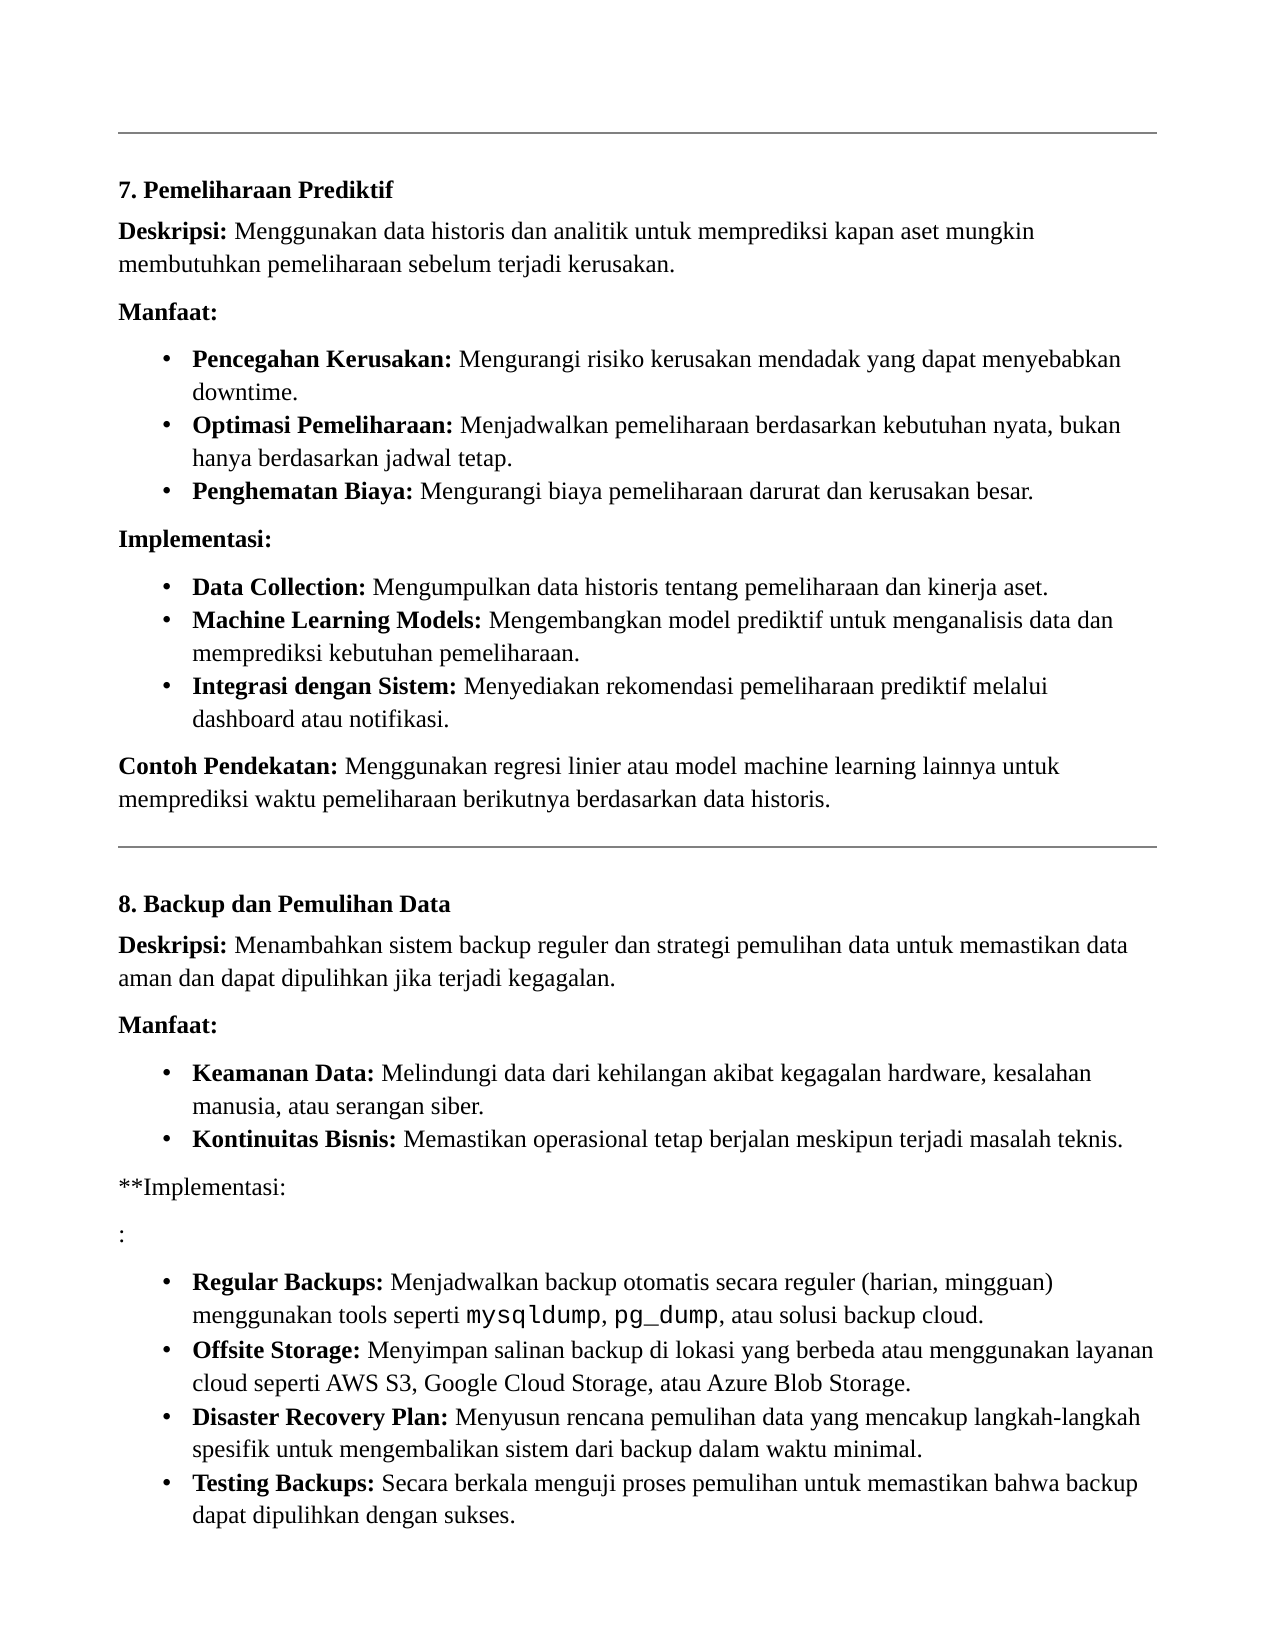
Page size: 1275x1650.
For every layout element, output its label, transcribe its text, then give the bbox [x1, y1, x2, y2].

text Implementasi: [118, 524, 1157, 553]
list Optimasi Pemeliharaan: Menjadwalkan pemeliharaan berdasarkan kebutuhan nyata, bukan hanya berdasarkan jadwal tetap. [162, 410, 1157, 472]
list Data Collection: Mengumpulkan data historis tentang pemeliharaan dan kinerja aset. [162, 572, 1157, 600]
text Manfaat: [118, 297, 1157, 326]
list Penghematan Biaya: Mengurangi biaya pemeliharaan darurat dan kerusakan besar. [162, 476, 1157, 505]
text Deskripsi: Menggunakan data historis dan analitik untuk memprediksi kapan aset mungkin membutuhkan pemeliharaan sebelum terjadi kerusakan. [118, 216, 1157, 278]
subtitle 8. Backup dan Pemulihan Data [118, 889, 1157, 917]
list Machine Learning Models: Mengembangkan model prediktif untuk menganalisis data dan memprediksi kebutuhan pemeliharaan. [162, 605, 1157, 666]
list Integrasi dengan Sistem: Menyediakan rekomendasi pemeliharaan prediktif melalui dashboard atau notifikasi. [162, 671, 1157, 732]
list Pencegahan Kerusakan: Mengurangi risiko kerusakan mendadak yang dapat menyebabkan downtime. [162, 344, 1157, 406]
text Manfaat: [118, 1011, 1157, 1039]
subtitle 7. Pemeliharaan Prediktif [118, 175, 1157, 204]
text : [118, 1219, 1157, 1248]
list Testing Backups: Secara berkala menguji proses pemulihan untuk memastikan bahwa backup dapat dipulihkan dengan sukses. [162, 1468, 1157, 1529]
text Contoh Pendekatan: Menggunakan regresi linier atau model machine learning lainnya untuk memprediksi waktu pemeliharaan berikutnya berdasarkan data historis. [118, 751, 1157, 813]
text Deskripsi: Menambahkan sistem backup reguler dan strategi pemulihan data untuk memastikan data aman dan dapat dipulihkan jika terjadi kegagalan. [118, 930, 1157, 992]
list Keamanan Data: Melindungi data dari kehilangan akibat kegagalan hardware, kesalahan manusia, atau serangan siber. [162, 1058, 1157, 1120]
list Disaster Recovery Plan: Menyusun rencana pemulihan data yang mencakup langkah-langkah spesifik untuk mengembalikan sistem dari backup dalam waktu minimal. [162, 1402, 1157, 1463]
list Kontinuitas Bisnis: Memastikan operasional tetap berjalan meskipun terjadi masalah teknis. [162, 1124, 1157, 1153]
text **Implementasi: [118, 1172, 1157, 1201]
list Regular Backups: Menjadwalkan backup otomatis secara reguler (harian, mingguan) menggunakan tools seperti mysqldump, pg_dump, atau solusi backup cloud. [162, 1267, 1157, 1331]
list Offsite Storage: Menyimpan salinan backup di lokasi yang berbeda atau menggunakan layanan cloud seperti AWS S3, Google Cloud Storage, atau Azure Blob Storage. [162, 1336, 1157, 1397]
